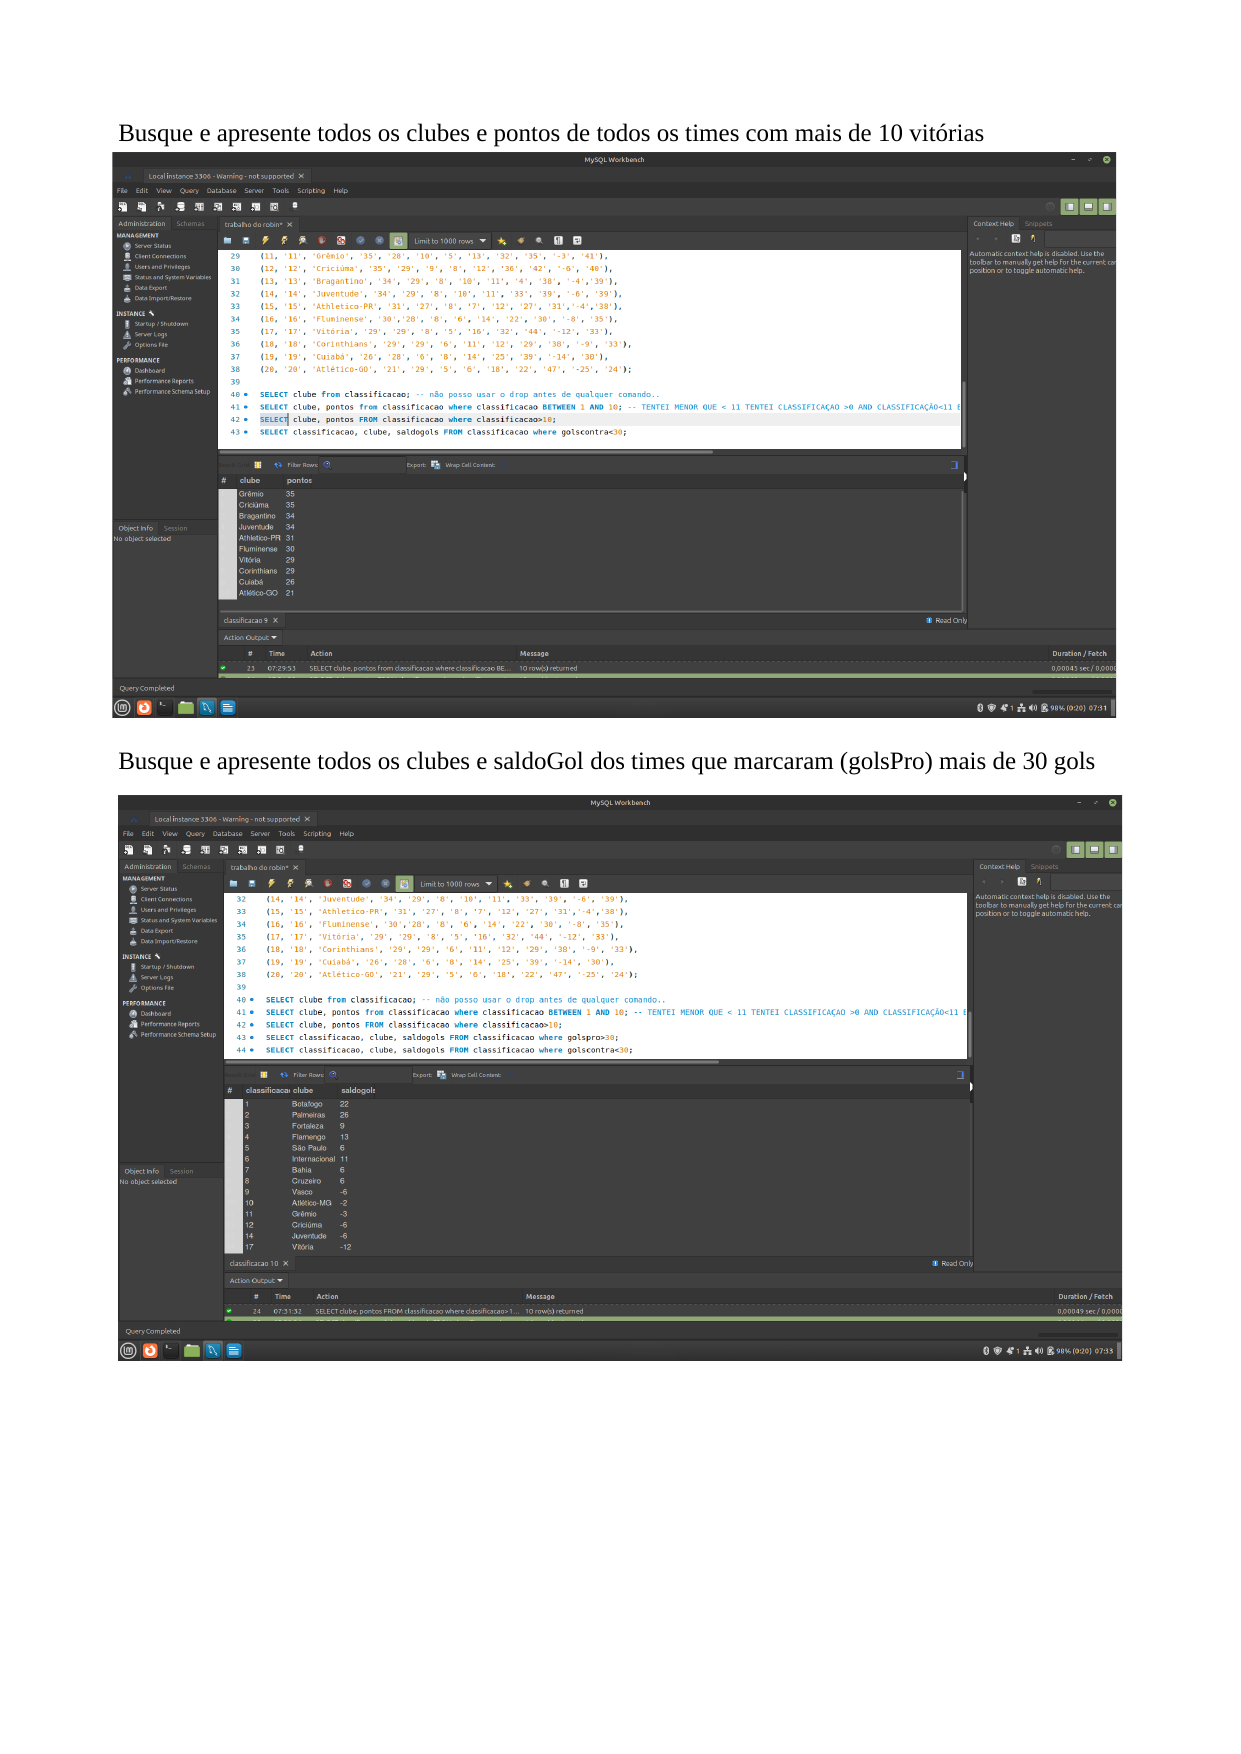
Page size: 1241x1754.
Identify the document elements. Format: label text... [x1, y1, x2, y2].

picture [118, 795, 1123, 1361]
text Busque e apresente todos os clubes e saldoGol dos times que marcaram (golsPro) mais de 30 gols [118, 746, 1122, 775]
text Busque e apresente todos os clubes e pontos de todos os times com mais de 10 vitórias [118, 118, 1122, 147]
picture [112, 152, 1117, 718]
